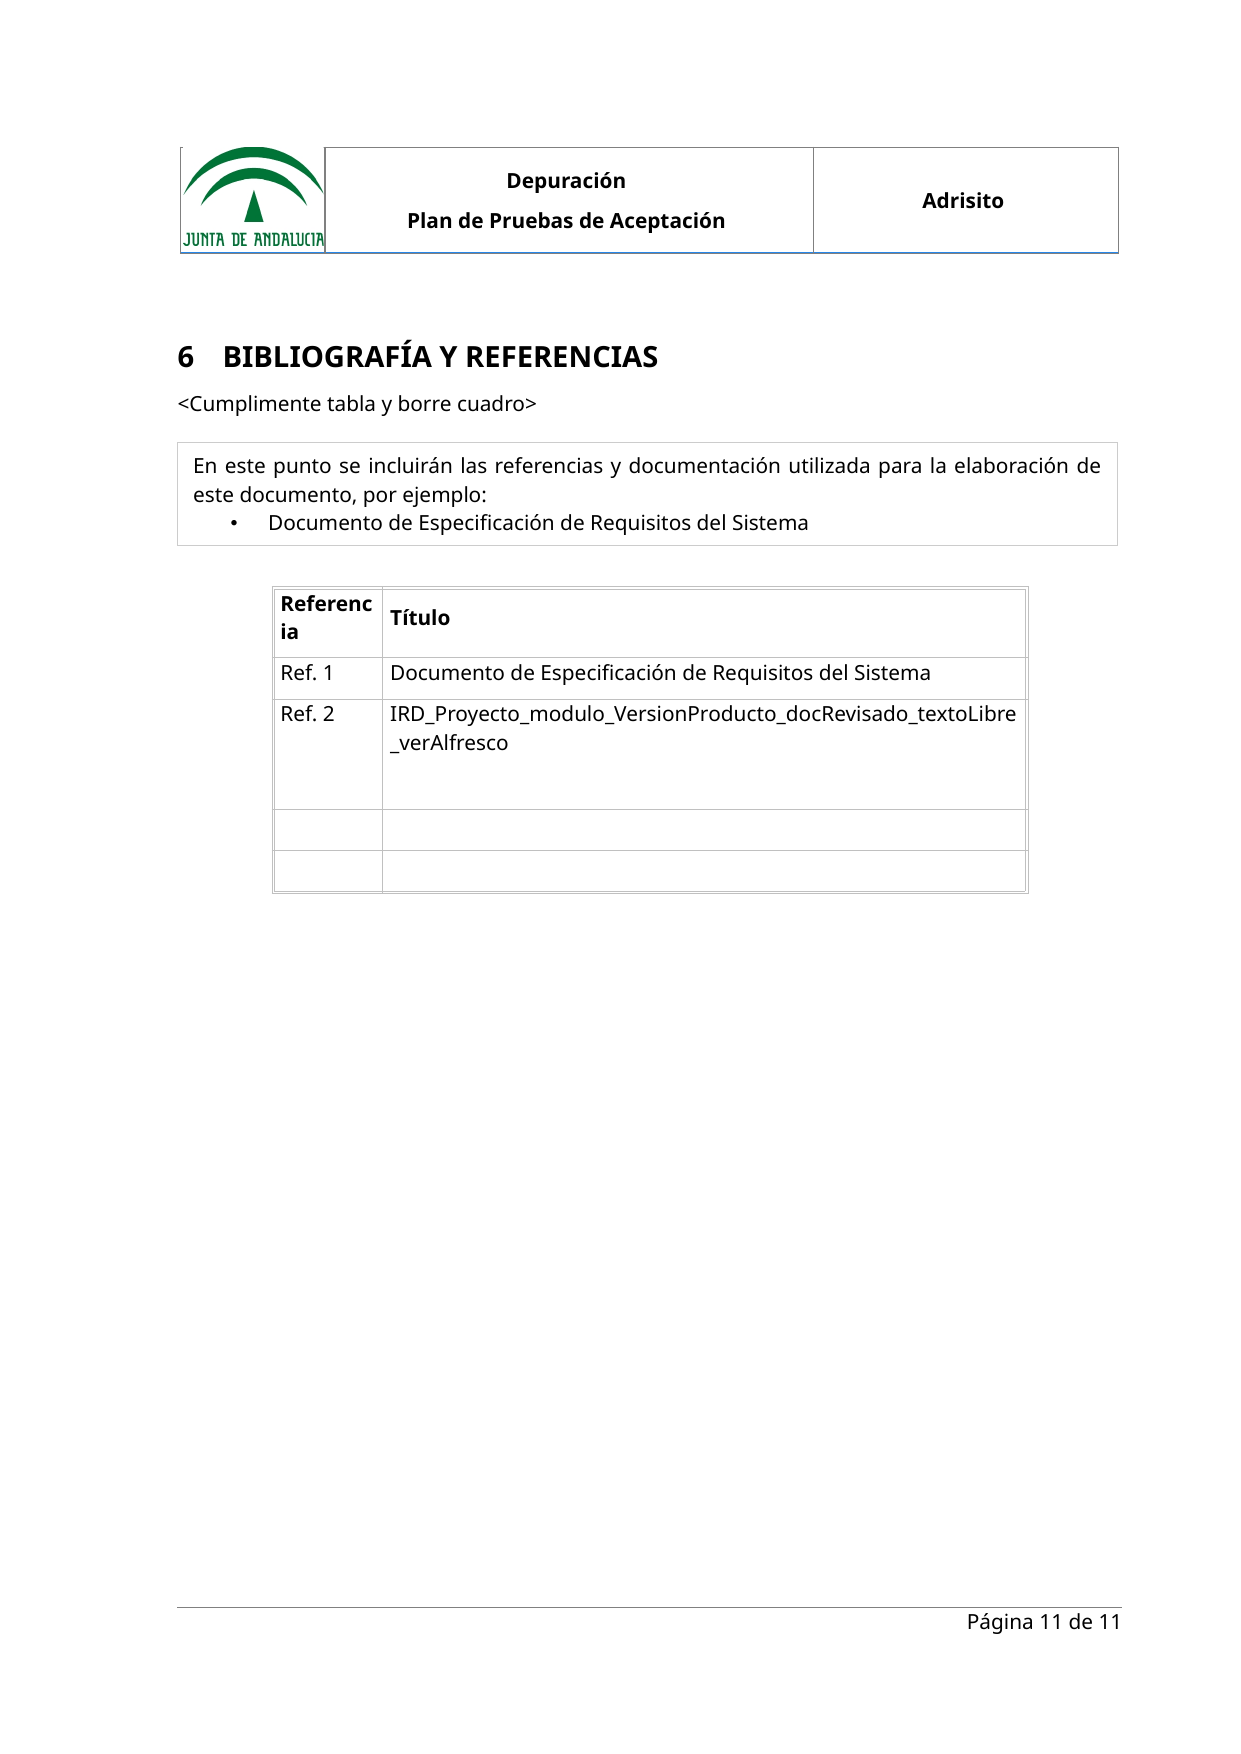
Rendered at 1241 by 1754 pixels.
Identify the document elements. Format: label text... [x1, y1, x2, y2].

table_cell [275, 851, 382, 891]
table_cell IRD_Proyecto_modulo_VersionProducto_docRevisado_textoLibre_verAlfresco [383, 700, 1025, 808]
table_header Título [383, 590, 1025, 657]
table_cell Ref. 2 [275, 700, 382, 808]
table_cell Ref. 1 [275, 658, 382, 698]
picture [183, 147, 324, 246]
subtitle BIBLIOGRAFÍA Y REFERENCIAS [177, 336, 1122, 376]
table_cell [275, 810, 382, 850]
table_header Referencia [275, 590, 382, 657]
list Documento de Especificación de Requisitos del Sistema [230, 508, 1102, 537]
table_cell [383, 851, 1025, 891]
table_cell [383, 810, 1025, 850]
table_cell Documento de Especificación de Requisitos del Sistema [383, 658, 1025, 698]
text <Cumplimente tabla y borre cuadro> [177, 389, 1122, 417]
text En este punto se incluirán las referencias y documentación utilizada para la elaboración de este documento, por ejemplo: [193, 451, 1102, 508]
